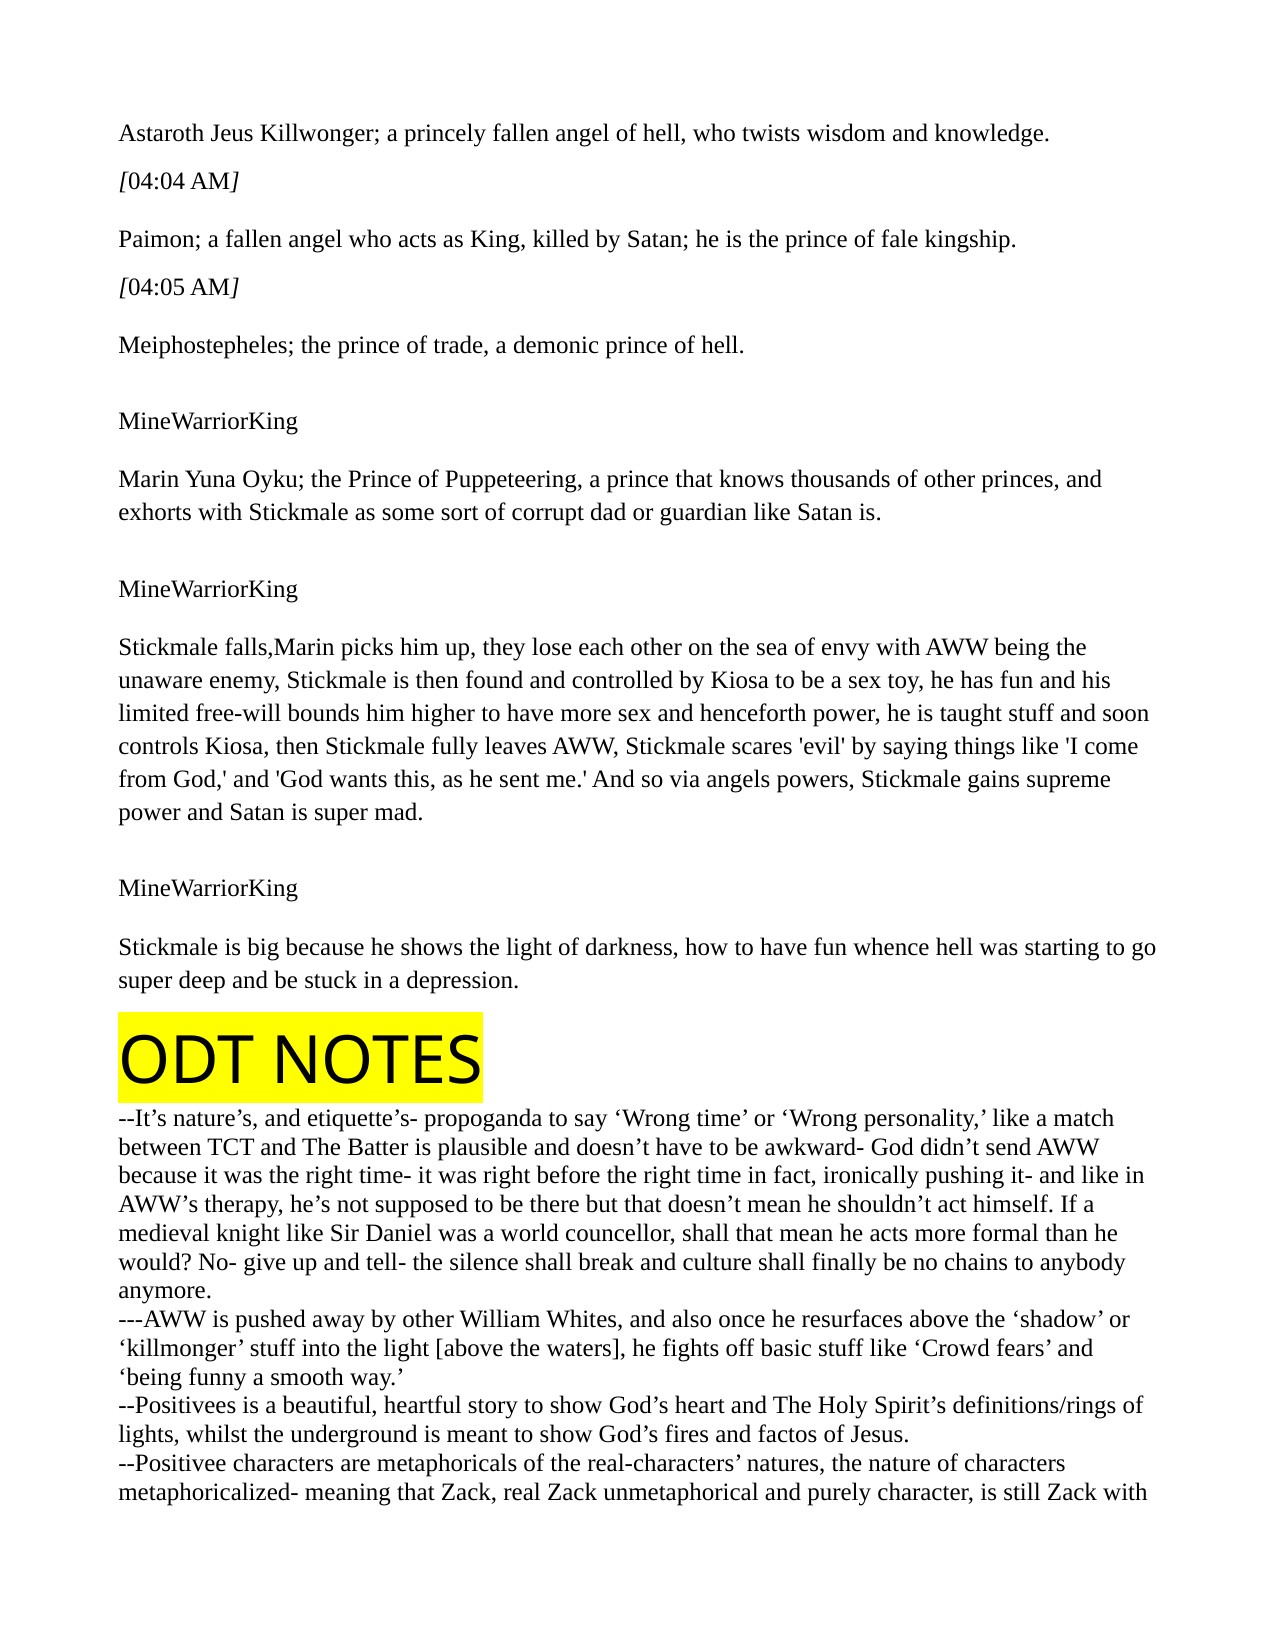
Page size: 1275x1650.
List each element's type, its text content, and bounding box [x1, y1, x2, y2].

text Stickmale is big because he shows the light of darkness, how to have fun whence hell was starting to go super deep and be stuck in a depression. [118, 932, 1157, 993]
text --Positivees is a beautiful, heartful story to show God’s heart and The Holy Spirit’s definitions/rings of lights, whilst the underground is meant to show God’s fires and factos of Jesus. [118, 1391, 1157, 1448]
text Astaroth Jeus Killwonger; a princely fallen angel of hell, who twists wisdom and knowledge. [118, 118, 1157, 147]
text MineWarriorKing [118, 406, 1157, 435]
text MineWarriorKing [118, 574, 1157, 602]
text Paimon; a fallen angel who acts as King, killed by Satan; he is the prince of fale kingship. [118, 224, 1157, 253]
text --Positivee characters are metaphoricals of the real-characters’ natures, the nature of characters metaphoricalized- meaning that Zack, real Zack unmetaphorical and purely character, is still Zack with [118, 1448, 1157, 1506]
text --It’s nature’s, and etiquette’s- propoganda to say ‘Wrong time’ or ‘Wrong personality,’ like a match between TCT and The Batter is plausible and doesn’t have to be awkward- God didn’t send AWW because it was the right time- it was right before the right time in fact, ironically pushing it- and like in AWW’s therapy, he’s not supposed to be there but that doesn’t mean he shouldn’t act himself. If a medieval knight like Sir Daniel was a world councellor, shall that mean he acts more formal than he would? No- give up and tell- the silence shall break and culture shall finally be no chains to anybody anymore. [118, 1103, 1157, 1304]
text ---AWW is pushed away by other William Whites, and also once he resurfaces above the ‘shadow’ or ‘killmonger’ stuff into the light [above the waters], he fights off basic stuff like ‘Crowd fears’ and ‘being funny a smooth way.’ [118, 1304, 1157, 1391]
text [04:05 AM] [118, 272, 1157, 300]
text Stickmale falls,Marin picks him up, they lose each other on the sea of envy with AWW being the unaware enemy, Stickmale is then found and controlled by Kiosa to be a sex toy, he has fun and his limited free-will bounds him higher to have more sex and henceforth power, he is taught stuff and soon controls Kiosa, then Stickmale fully leaves AWW, Stickmale scares 'evil' by saying things like 'I come from God,' and 'God wants this, as he sent me.' And so via angels powers, Stickmale gains supreme power and Satan is super mad. [118, 632, 1157, 826]
text [04:04 AM] [118, 166, 1157, 194]
text ODT NOTES [118, 1012, 1157, 1103]
text Meiphostepheles; the prince of trade, a demonic prince of hell. [118, 330, 1157, 358]
text Marin Yuna Oyku; the Prince of Puppeteering, a prince that knows thousands of other princes, and exhorts with Stickmale as some sort of corrupt dad or guardian like Satan is. [118, 464, 1157, 526]
text MineWarriorKing [118, 873, 1157, 902]
